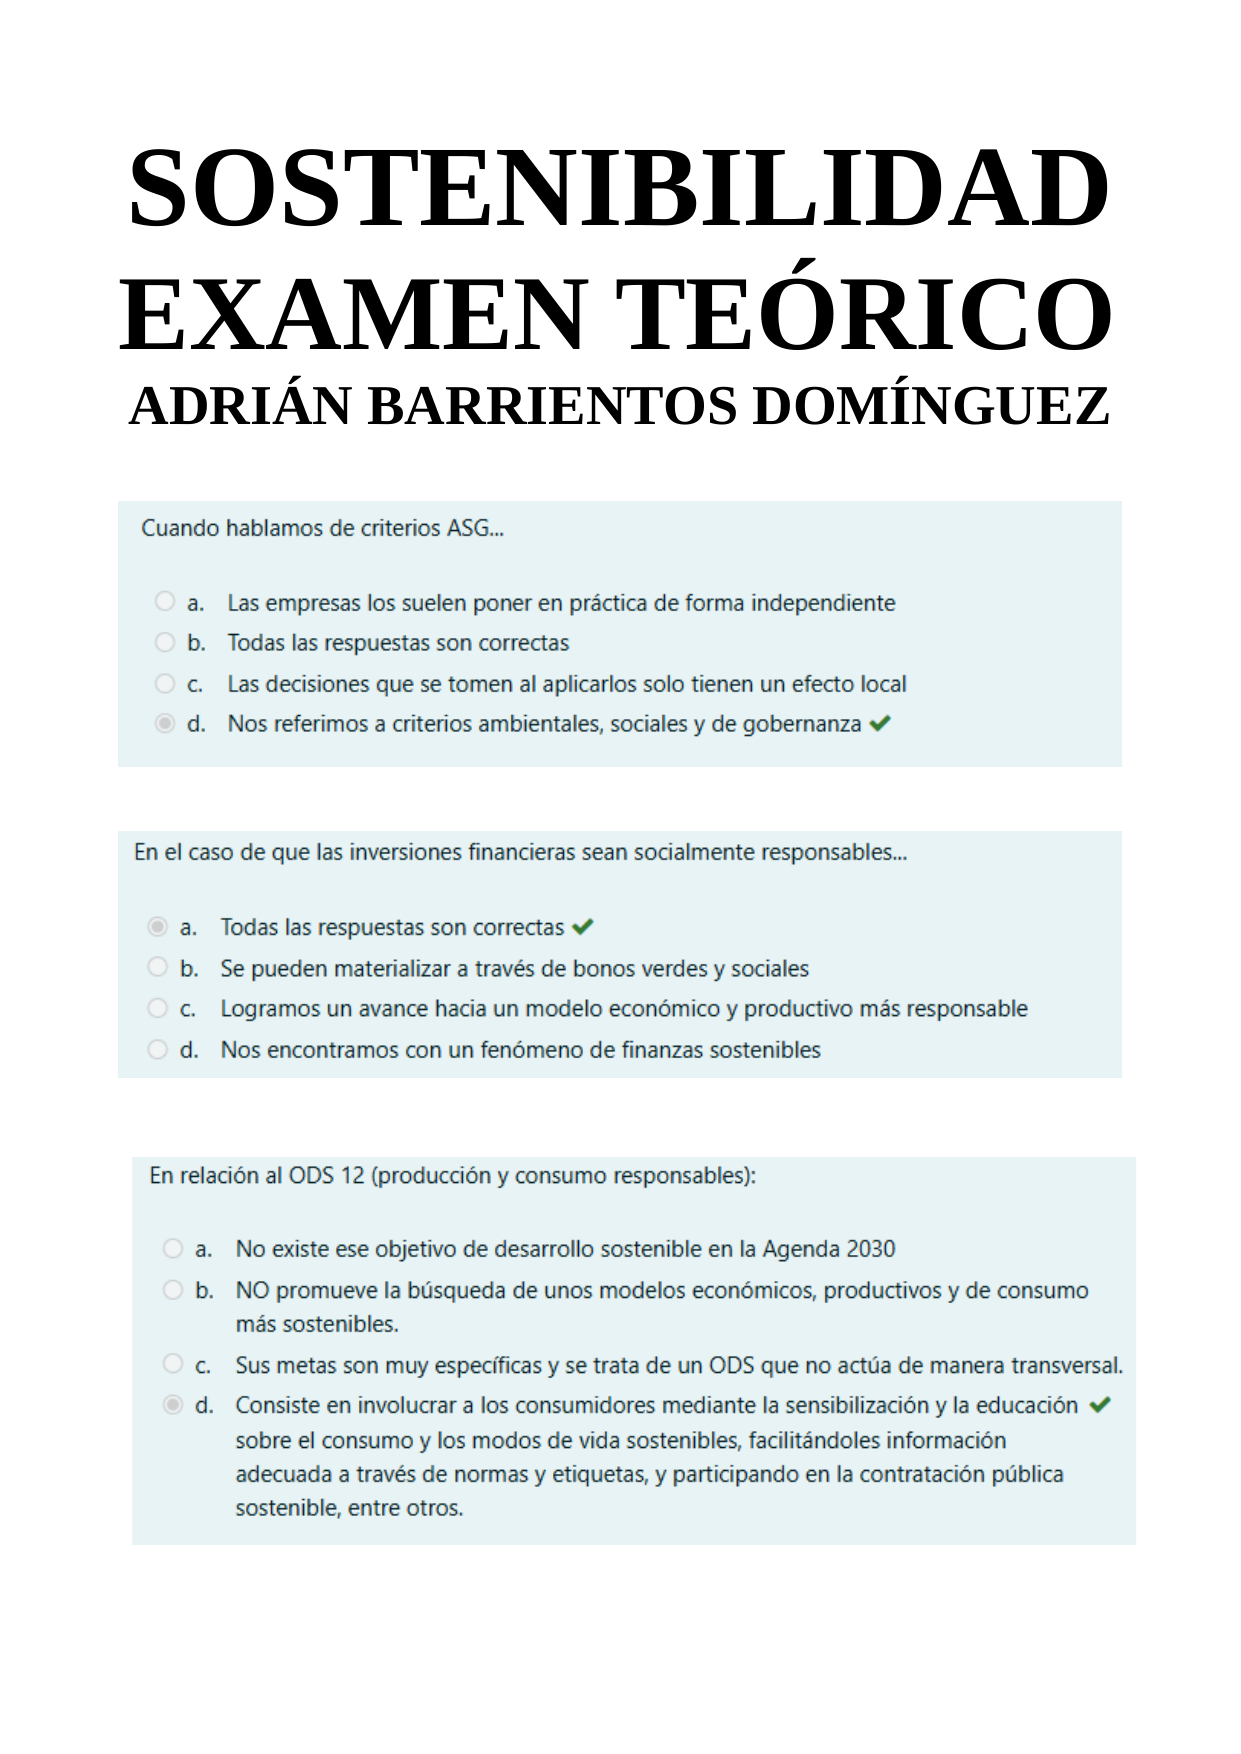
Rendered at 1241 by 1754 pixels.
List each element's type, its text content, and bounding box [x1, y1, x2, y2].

text ADRIÁN BARRIENTOS DOMÍNGUEZ [118, 372, 1122, 437]
picture [118, 501, 1123, 767]
picture [132, 1157, 1137, 1545]
text EXAMEN TEÓRICO [118, 250, 1122, 372]
text SOSTENIBILIDAD [118, 118, 1122, 250]
picture [118, 831, 1123, 1078]
